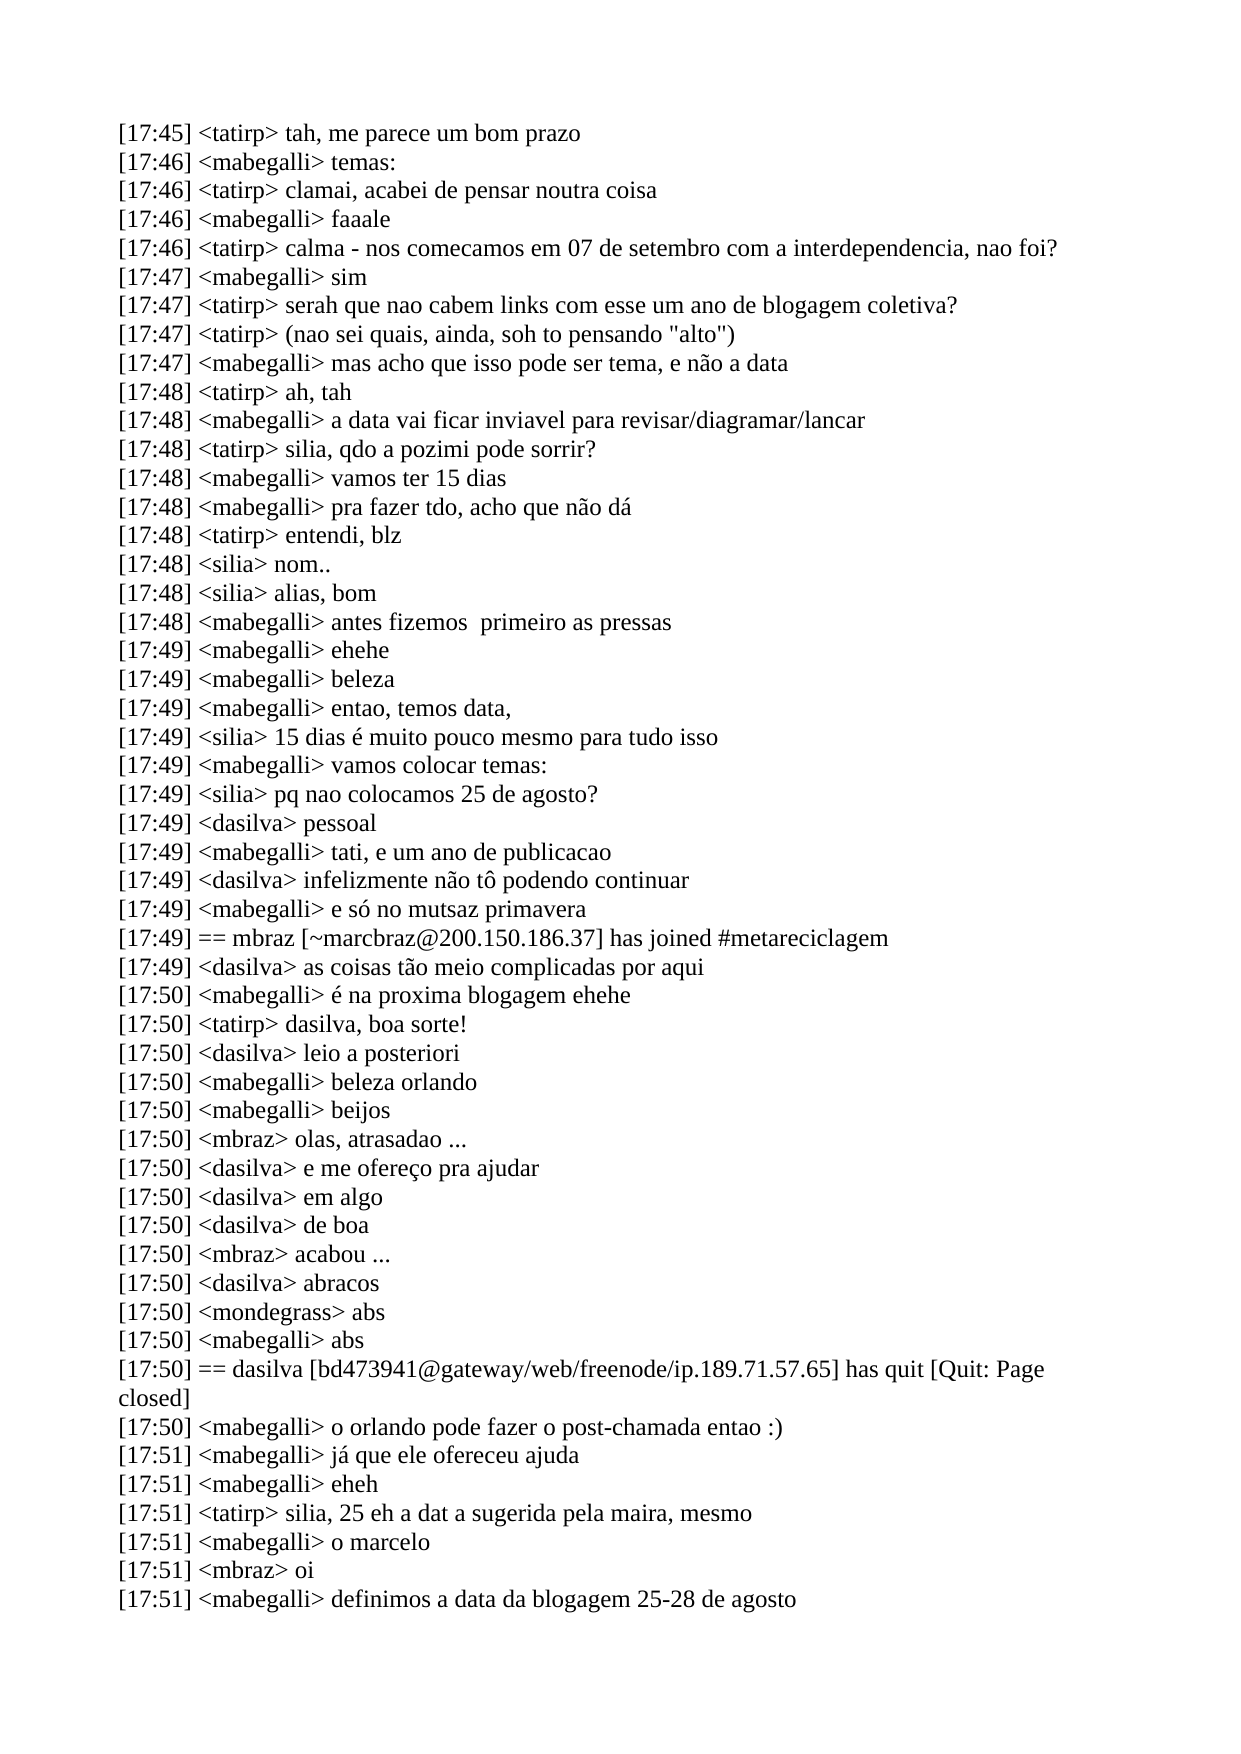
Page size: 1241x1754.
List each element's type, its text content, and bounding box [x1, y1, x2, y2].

text [17:49] <silia> 15 dias é muito pouco mesmo para tudo isso [118, 722, 1122, 751]
text [17:50] == dasilva [bd473941@gateway/web/freenode/ip.189.71.57.65] has quit [Quit: Page closed] [118, 1354, 1122, 1412]
text [17:48] <tatirp> entendi, blz [118, 521, 1122, 549]
text [17:47] <mabegalli> sim [118, 262, 1122, 291]
text [17:48] <tatirp> ah, tah [118, 377, 1122, 406]
text [17:50] <tatirp> dasilva, boa sorte! [118, 1009, 1122, 1038]
text [17:49] <mabegalli> entao, temos data, [118, 693, 1122, 722]
text [17:50] <dasilva> em algo [118, 1182, 1122, 1211]
text [17:48] <silia> nom.. [118, 549, 1122, 578]
text [17:49] <mabegalli> vamos colocar temas: [118, 751, 1122, 779]
text [17:50] <mbraz> olas, atrasadao ... [118, 1124, 1122, 1153]
text [17:49] <mabegalli> ehehe [118, 636, 1122, 664]
text [17:47] <tatirp> (nao sei quais, ainda, soh to pensando "alto") [118, 319, 1122, 348]
text [17:46] <mabegalli> temas: [118, 147, 1122, 176]
text [17:50] <mabegalli> beleza orlando [118, 1067, 1122, 1096]
text [17:48] <mabegalli> a data vai ficar inviavel para revisar/diagramar/lancar [118, 406, 1122, 434]
text [17:50] <dasilva> leio a posteriori [118, 1038, 1122, 1067]
text [17:49] == mbraz [~marcbraz@200.150.186.37] has joined #metareciclagem [118, 923, 1122, 952]
text [17:51] <mbraz> oi [118, 1556, 1122, 1584]
text [17:50] <mabegalli> abs [118, 1326, 1122, 1354]
text [17:50] <mabegalli> é na proxima blogagem ehehe [118, 981, 1122, 1009]
text [17:50] <mondegrass> abs [118, 1297, 1122, 1326]
text [17:51] <mabegalli> eheh [118, 1469, 1122, 1498]
text [17:46] <tatirp> clamai, acabei de pensar noutra coisa [118, 176, 1122, 204]
text [17:49] <mabegalli> e só no mutsaz primavera [118, 894, 1122, 923]
text [17:50] <mbraz> acabou ... [118, 1239, 1122, 1268]
text [17:47] <tatirp> serah que nao cabem links com esse um ano de blogagem coletiva? [118, 291, 1122, 319]
text [17:49] <silia> pq nao colocamos 25 de agosto? [118, 779, 1122, 808]
text [17:46] <tatirp> calma - nos comecamos em 07 de setembro com a interdependencia, nao foi? [118, 233, 1122, 262]
text [17:51] <mabegalli> definimos a data da blogagem 25-28 de agosto [118, 1584, 1122, 1613]
text [17:49] <dasilva> infelizmente não tô podendo continuar [118, 866, 1122, 894]
text [17:51] <tatirp> silia, 25 eh a dat a sugerida pela maira, mesmo [118, 1498, 1122, 1527]
text [17:49] <mabegalli> tati, e um ano de publicacao [118, 837, 1122, 866]
text [17:50] <dasilva> e me ofereço pra ajudar [118, 1153, 1122, 1182]
text [17:49] <dasilva> as coisas tão meio complicadas por aqui [118, 952, 1122, 981]
text [17:50] <mabegalli> beijos [118, 1096, 1122, 1124]
text [17:49] <dasilva> pessoal [118, 808, 1122, 837]
text [17:47] <mabegalli> mas acho que isso pode ser tema, e não a data [118, 348, 1122, 377]
text [17:48] <mabegalli> vamos ter 15 dias [118, 463, 1122, 492]
text [17:46] <mabegalli> faaale [118, 204, 1122, 233]
text [17:50] <dasilva> abracos [118, 1268, 1122, 1297]
text [17:49] <mabegalli> beleza [118, 664, 1122, 693]
text [17:48] <tatirp> silia, qdo a pozimi pode sorrir? [118, 434, 1122, 463]
text [17:48] <mabegalli> pra fazer tdo, acho que não dá [118, 492, 1122, 521]
text [17:48] <silia> alias, bom [118, 578, 1122, 607]
text [17:51] <mabegalli> o marcelo [118, 1527, 1122, 1556]
text [17:51] <mabegalli> já que ele ofereceu ajuda [118, 1441, 1122, 1469]
text [17:50] <mabegalli> o orlando pode fazer o post-chamada entao :) [118, 1412, 1122, 1441]
text [17:50] <dasilva> de boa [118, 1211, 1122, 1239]
text [17:48] <mabegalli> antes fizemos primeiro as pressas [118, 607, 1122, 636]
text [17:45] <tatirp> tah, me parece um bom prazo [118, 118, 1122, 147]
